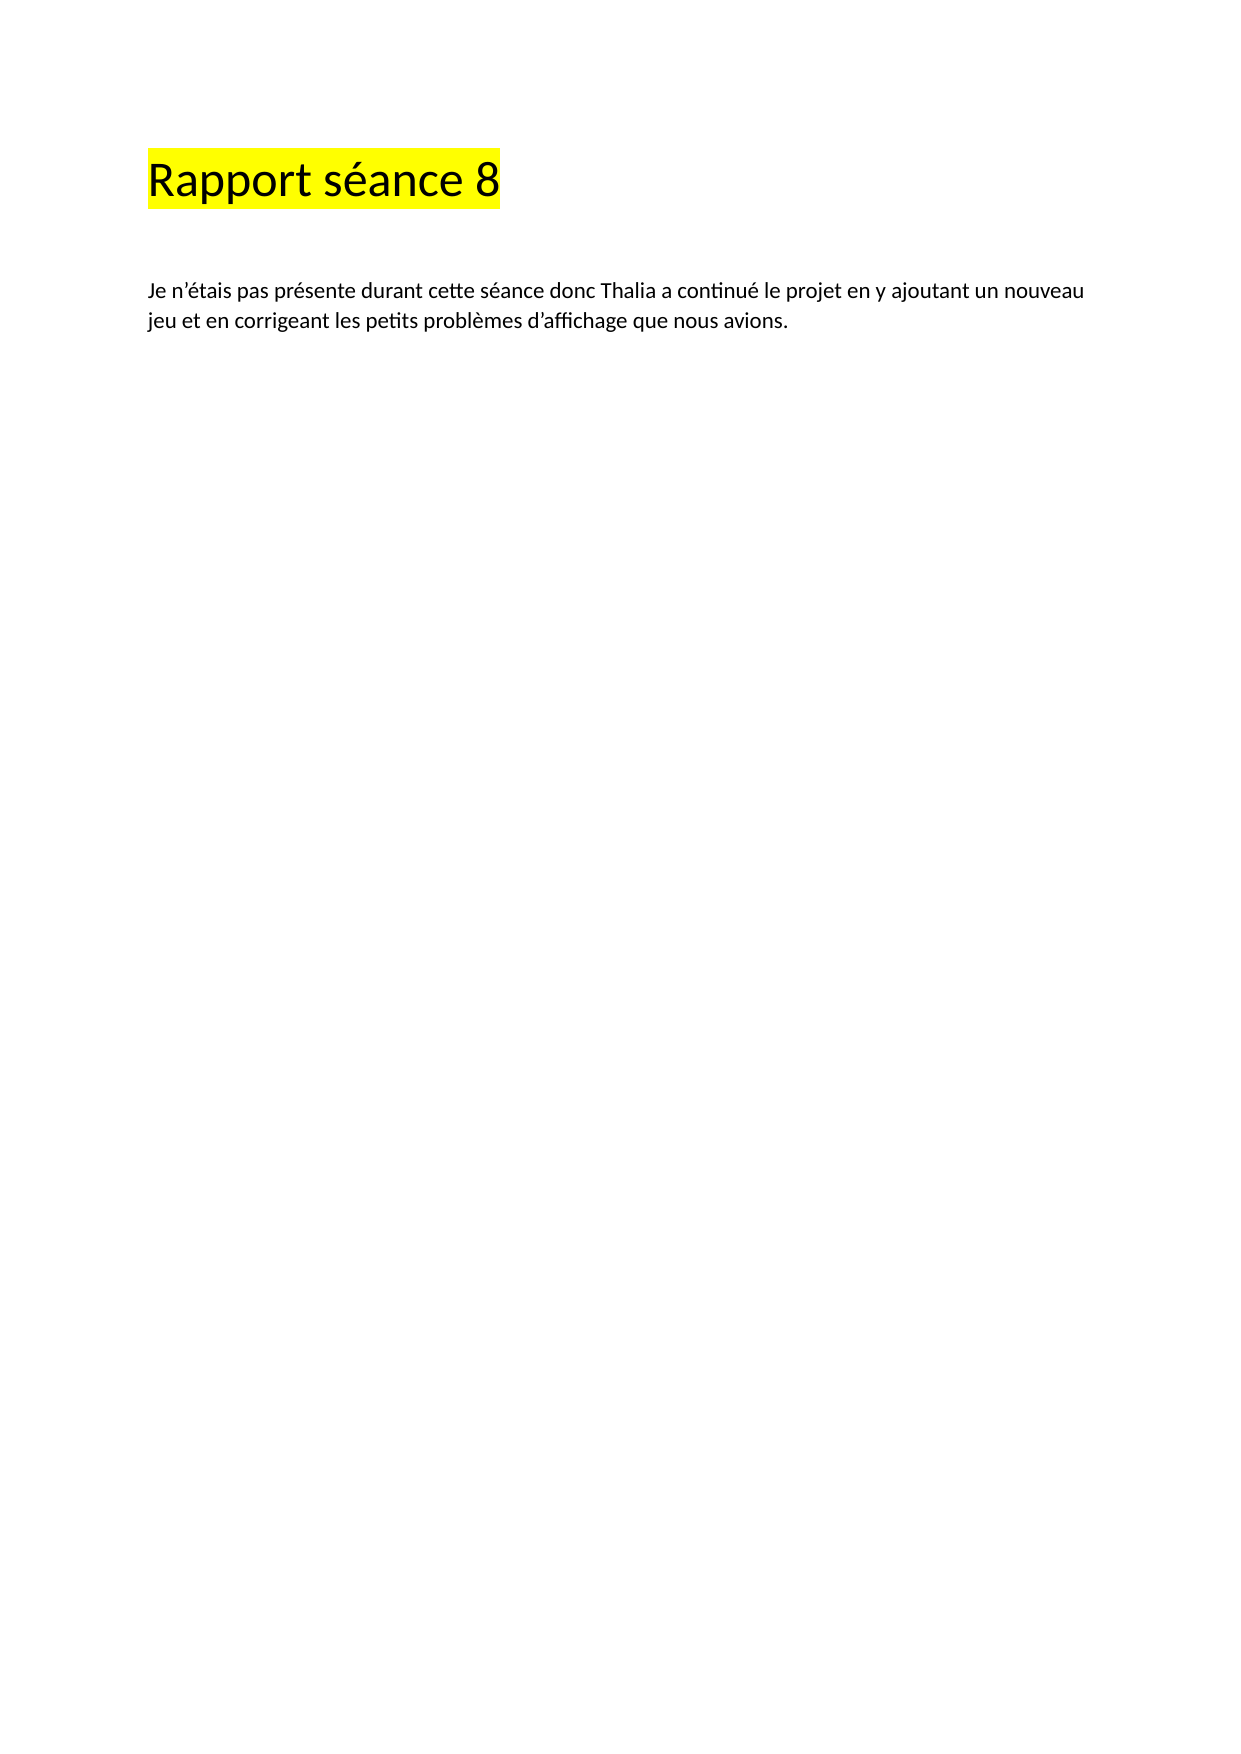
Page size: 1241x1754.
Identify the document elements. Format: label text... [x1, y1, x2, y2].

text Je n’étais pas présente durant cette séance donc Thalia a continué le projet en y ajoutant un nouveau jeu et en corrigeant les petits problèmes d’affichage que nous avions. [148, 276, 1093, 334]
text Rapport séance 8 [148, 148, 1093, 209]
